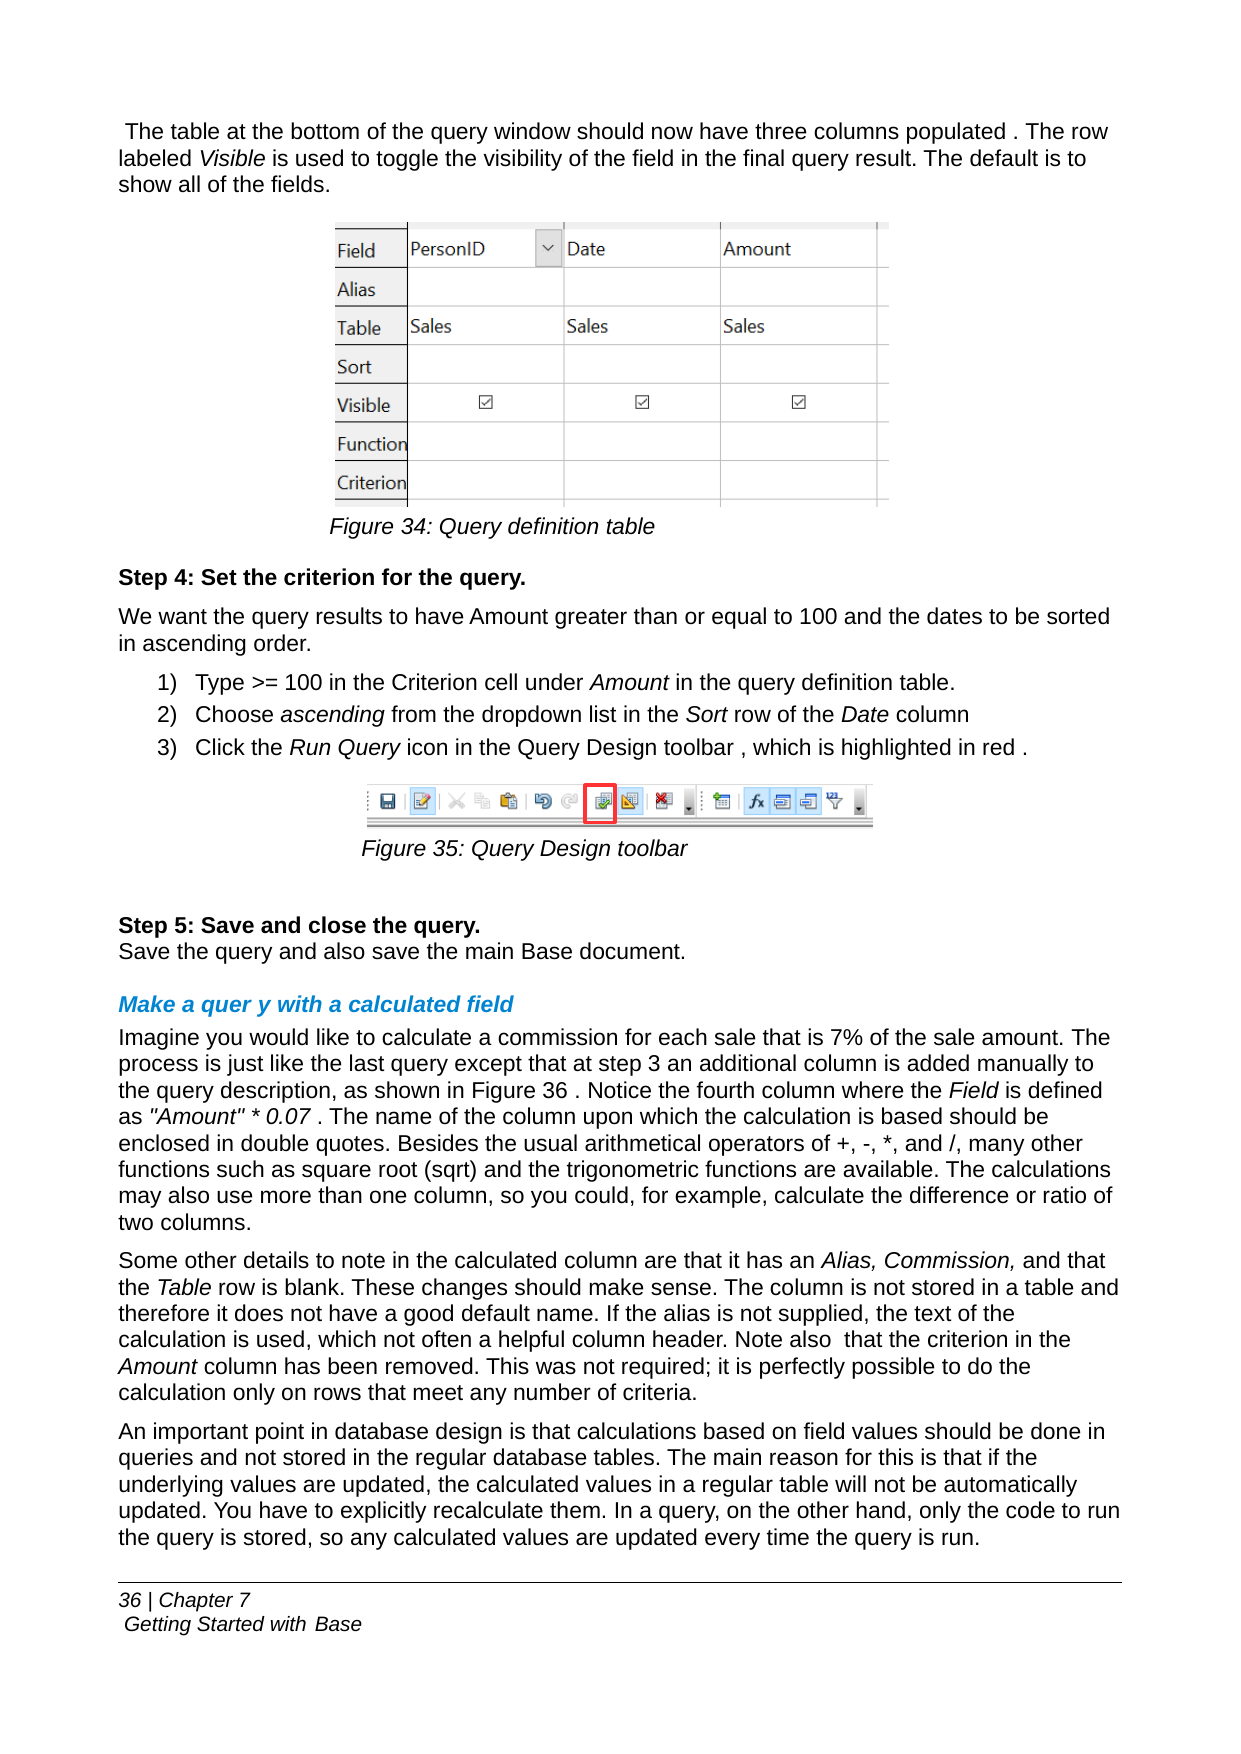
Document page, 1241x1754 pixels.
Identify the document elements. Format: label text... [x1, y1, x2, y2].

picture [335, 222, 889, 507]
list Click the Run Query icon in the Query Design toolbar , which is highlighted in red . [177, 734, 1122, 760]
list Type >= 100 in the Criterion cell under Amount in the query definition table. [177, 668, 1122, 695]
subtitle Make a quer y with a calculated field [118, 989, 1122, 1018]
text Figure 34: Query definition table [329, 513, 905, 539]
list Choose ascending from the dropdown list in the Sort row of the Date column [177, 701, 1122, 727]
text Figure 35: Query Design toolbar [361, 835, 873, 862]
text Some other details to note in the calculated column are that it has an Alias, Commission, and that the Table row is blank. These changes should make sense. The column is not stored in a table and therefore it does not have a good default name. If the alias is not supplied, the text of the calculation is used, which not often a helpful column header. Note also that the criterion in the Amount column has been removed. This was not required; it is perfectly possible to do the calculation only on rows that meet any number of criteria. [118, 1247, 1122, 1406]
text An important point in database design is that calculations based on field values should be done in queries and not stored in the regular database tables. The main reason for this is that if the underlying values are updated, the calculated values in a regular table will not be automatically updated. You have to explicitly recalculate them. In a query, on the other hand, only the code to run the query is stored, so any calculated values are updated every time the query is run. [118, 1418, 1122, 1550]
text Step 4: Set the criterion for the query. [118, 564, 1122, 591]
text Save the query and also save the main Base document. [118, 938, 1122, 964]
picture [587, 787, 613, 821]
text Step 5: Save and close the query. [118, 912, 1122, 938]
picture [367, 784, 873, 829]
text We want the query results to have Amount greater than or equal to 100 and the dates to be sorted in ascending order. [118, 603, 1122, 656]
text The table at the bottom of the query window should now have three columns populated . The row labeled Visible is used to toggle the visibility of the field in the final query result. The default is to show all of the fields. [118, 118, 1122, 197]
text Imagine you would like to calculate a commission for each sale that is 7% of the sale amount. The process is just like the last query except that at step 3 an additional column is added manually to the query description, as shown in Figure 36 . Notice the fourth column where the Field is defined as "Amount" * 0.07 . The name of the column upon which the calculation is based should be enclosed in double quotes. Besides the usual arithmetical operators of +, -, *, and /, many other functions such as square root (sqrt) and the trigonometric functions are available. The calculations may also use more than one column, so you could, for example, calculate the difference or ratio of two columns. [118, 1024, 1122, 1235]
